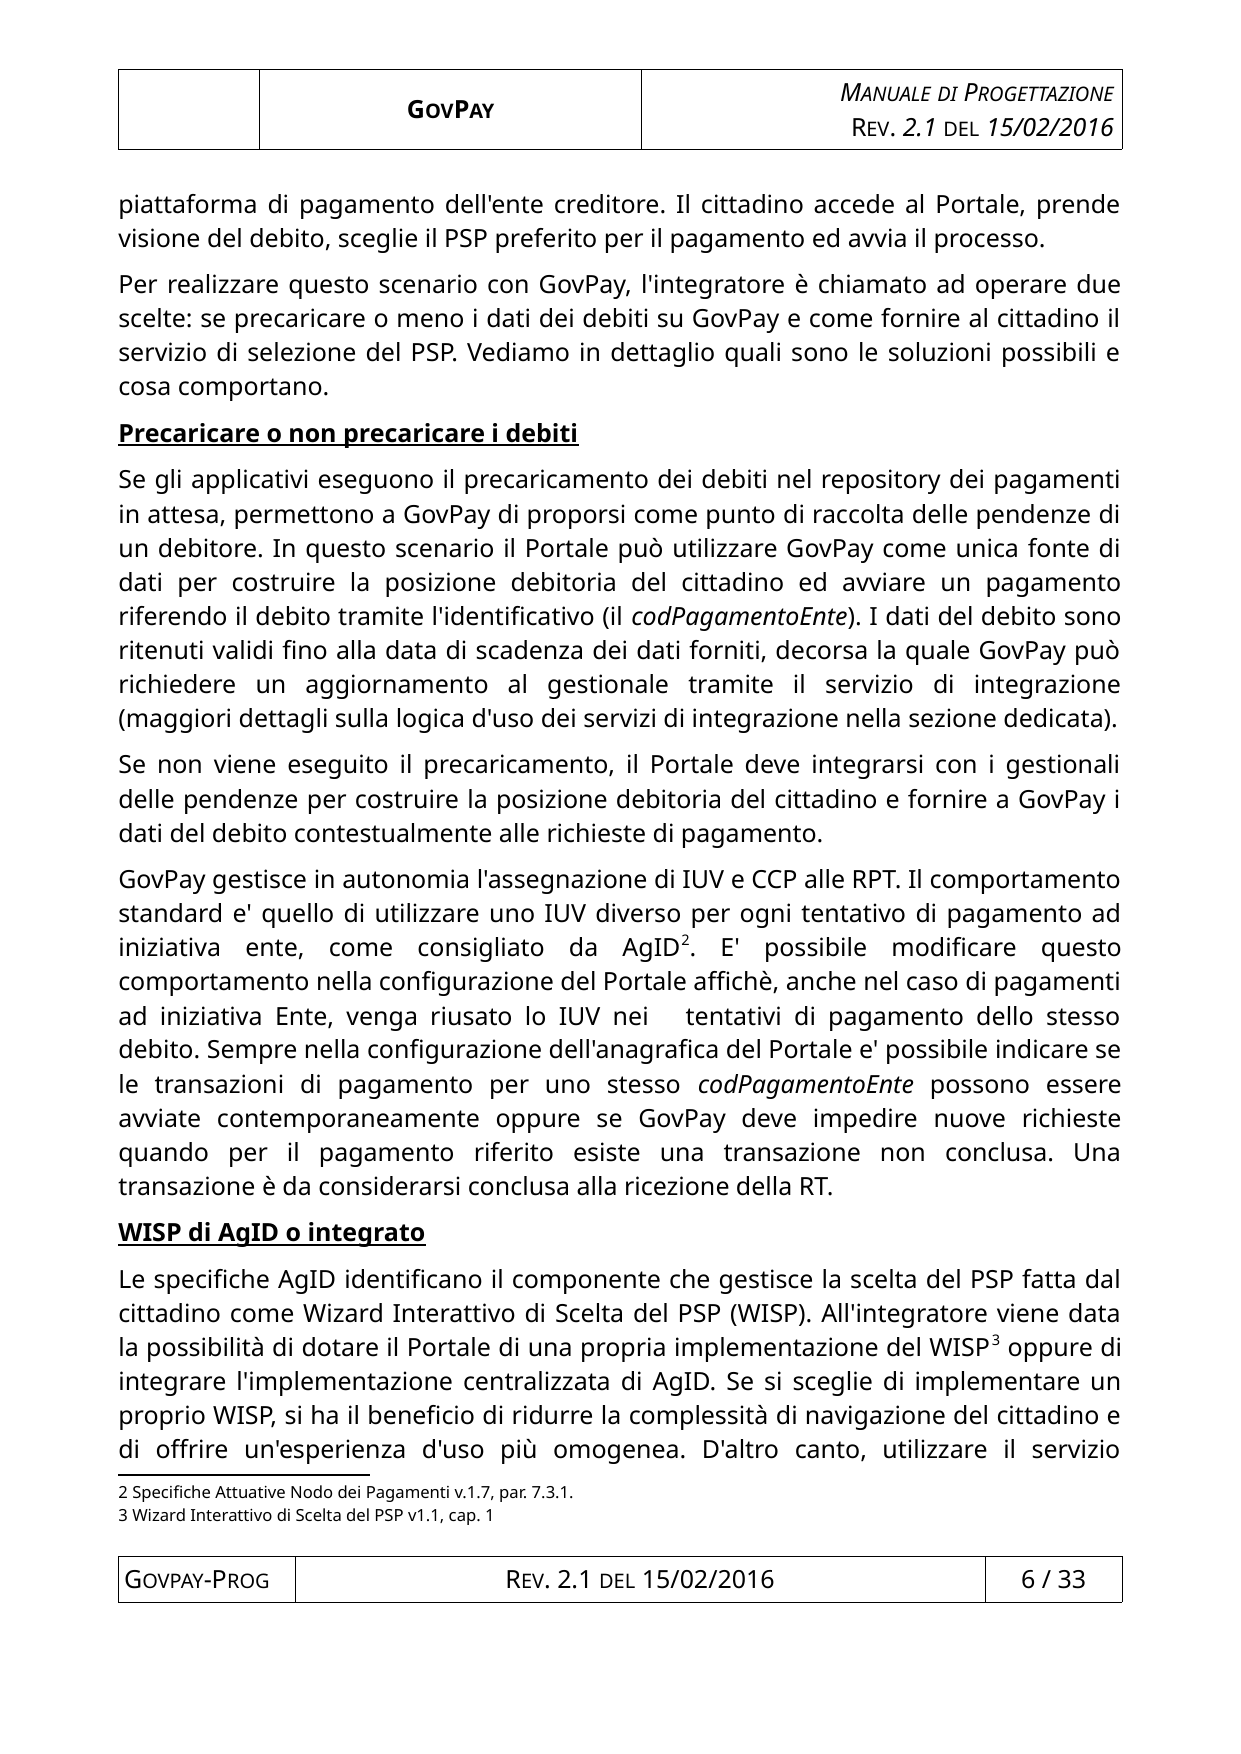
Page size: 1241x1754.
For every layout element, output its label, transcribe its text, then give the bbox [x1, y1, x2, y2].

text Per realizzare questo scenario con GovPay, l'integratore è chiamato ad operare due scelte: se precaricare o meno i dati dei debiti su GovPay e come fornire al cittadino il servizio di selezione del PSP. Vediamo in dettaglio quali sono le soluzioni possibili e cosa comportano. [118, 267, 1122, 403]
text piattaforma di pagamento dell'ente creditore. Il cittadino accede al Portale, prende visione del debito, sceglie il PSP preferito per il pagamento ed avvia il processo. [118, 186, 1122, 254]
text Le specifiche AgID identificano il componente che gestisce la scelta del PSP fatta dal cittadino come Wizard Interattivo di Scelta del PSP (WISP). All'integratore viene data la possibilità di dotare il Portale di una propria implementazione del WISP oppure di integrare l'implementazione centralizzata di AgID. Se si sceglie di implementare un proprio WISP, si ha il beneficio di ridurre la complessità di navigazione del cittadino e di offrire un'esperienza d'uso più omogenea. D'altro canto, utilizzare il servizio [118, 1262, 1122, 1466]
text Se non viene eseguito il precaricamento, il Portale deve integrarsi con i gestionali delle pendenze per costruire la posizione debitoria del cittadino e fornire a GovPay i dati del debito contestualmente alle richieste di pagamento. [118, 747, 1122, 849]
text GovPay gestisce in autonomia l'assegnazione di IUV e CCP alle RPT. Il comportamento standard e' quello di utilizzare uno IUV diverso per ogni tentativo di pagamento ad iniziativa ente, come consigliato da AgID. E' possibile modificare questo comportamento nella configurazione del Portale affichè, anche nel caso di pagamenti ad iniziativa Ente, venga riusato lo IUV nei tentativi di pagamento dello stesso debito. Sempre nella configurazione dell'anagrafica del Portale e' possibile indicare se le transazioni di pagamento per uno stesso codPagamentoEnte possono essere avviate contemporaneamente oppure se GovPay deve impedire nuove richieste quando per il pagamento riferito esiste una transazione non conclusa. Una transazione è da considerarsi conclusa alla ricezione della RT. [118, 862, 1122, 1202]
text Precaricare o non precaricare i debiti [118, 416, 1122, 450]
text Wizard Interattivo di Scelta del PSP v1.1, cap. 1 [118, 1504, 1122, 1527]
text Specifiche Attuative Nodo dei Pagamenti v.1.7, par. 7.3.1. [118, 1481, 1122, 1504]
text Se gli applicativi eseguono il precaricamento dei debiti nel repository dei pagamenti in attesa, permettono a GovPay di proporsi come punto di raccolta delle pendenze di un debitore. In questo scenario il Portale può utilizzare GovPay come unica fonte di dati per costruire la posizione debitoria del cittadino ed avviare un pagamento riferendo il debito tramite l'identificativo (il codPagamentoEnte). I dati del debito sono ritenuti validi fino alla data di scadenza dei dati forniti, decorsa la quale GovPay può richiedere un aggiornamento al gestionale tramite il servizio di integrazione (maggiori dettagli sulla logica d'uso dei servizi di integrazione nella sezione dedicata). [118, 462, 1122, 735]
text WISP di AgID o integrato [118, 1215, 1122, 1249]
